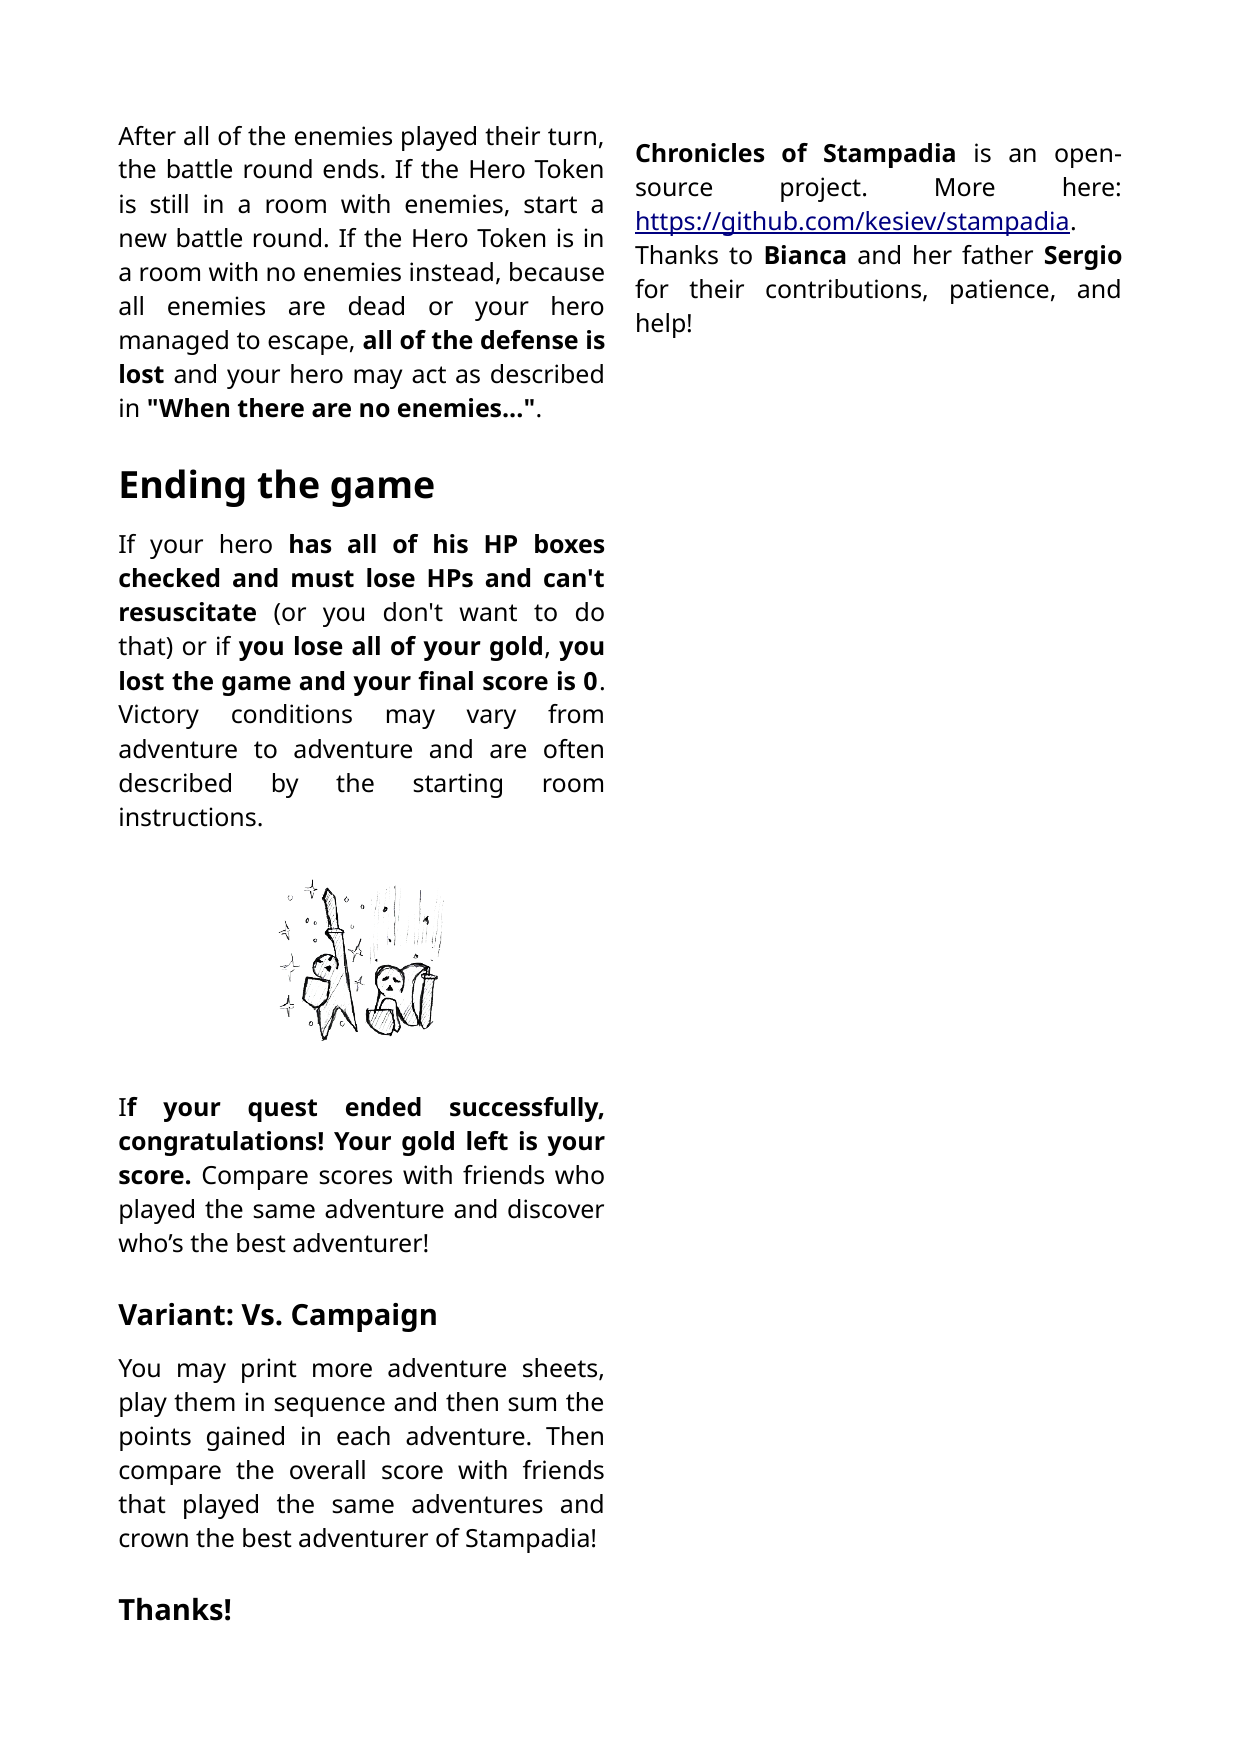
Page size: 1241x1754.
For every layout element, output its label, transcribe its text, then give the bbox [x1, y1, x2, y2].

text Chronicles of Stampadia is an open-source project. More here: https://github.com/kesiev/stampadia. Thanks to Bianca and her father Sergio for their contributions, patience, and help! [635, 135, 1122, 339]
text If your quest ended successfully, congratulations! Your gold left is your score. Compare scores with friends who played the same adventure and discover who’s the best adventurer! [118, 1089, 605, 1260]
text After all of the enemies played their turn, the battle round ends. If the Hero Token is still in a room with enemies, start a new battle round. If the Hero Token is in a room with no enemies instead, because all enemies are dead or your hero managed to escape, all of the defense is lost and your hero may act as described in "When there are no enemies...". [118, 118, 605, 425]
text Variant: Vs. Campaign [118, 1294, 605, 1333]
text Thanks! [118, 1589, 605, 1629]
text Ending the game [118, 459, 605, 510]
picture [265, 867, 459, 1056]
text If your hero has all of his HP boxes checked and must lose HPs and can't resuscitate (or you don't want to do that) or if you lose all of your gold, you lost the game and your final score is 0. Victory conditions may vary from adventure to adventure and are often described by the starting room instructions. [118, 527, 605, 833]
text You may print more adventure sheets, play them in sequence and then sum the points gained in each adventure. Then compare the overall score with friends that played the same adventures and crown the best adventurer of Stampadia! [118, 1351, 605, 1555]
